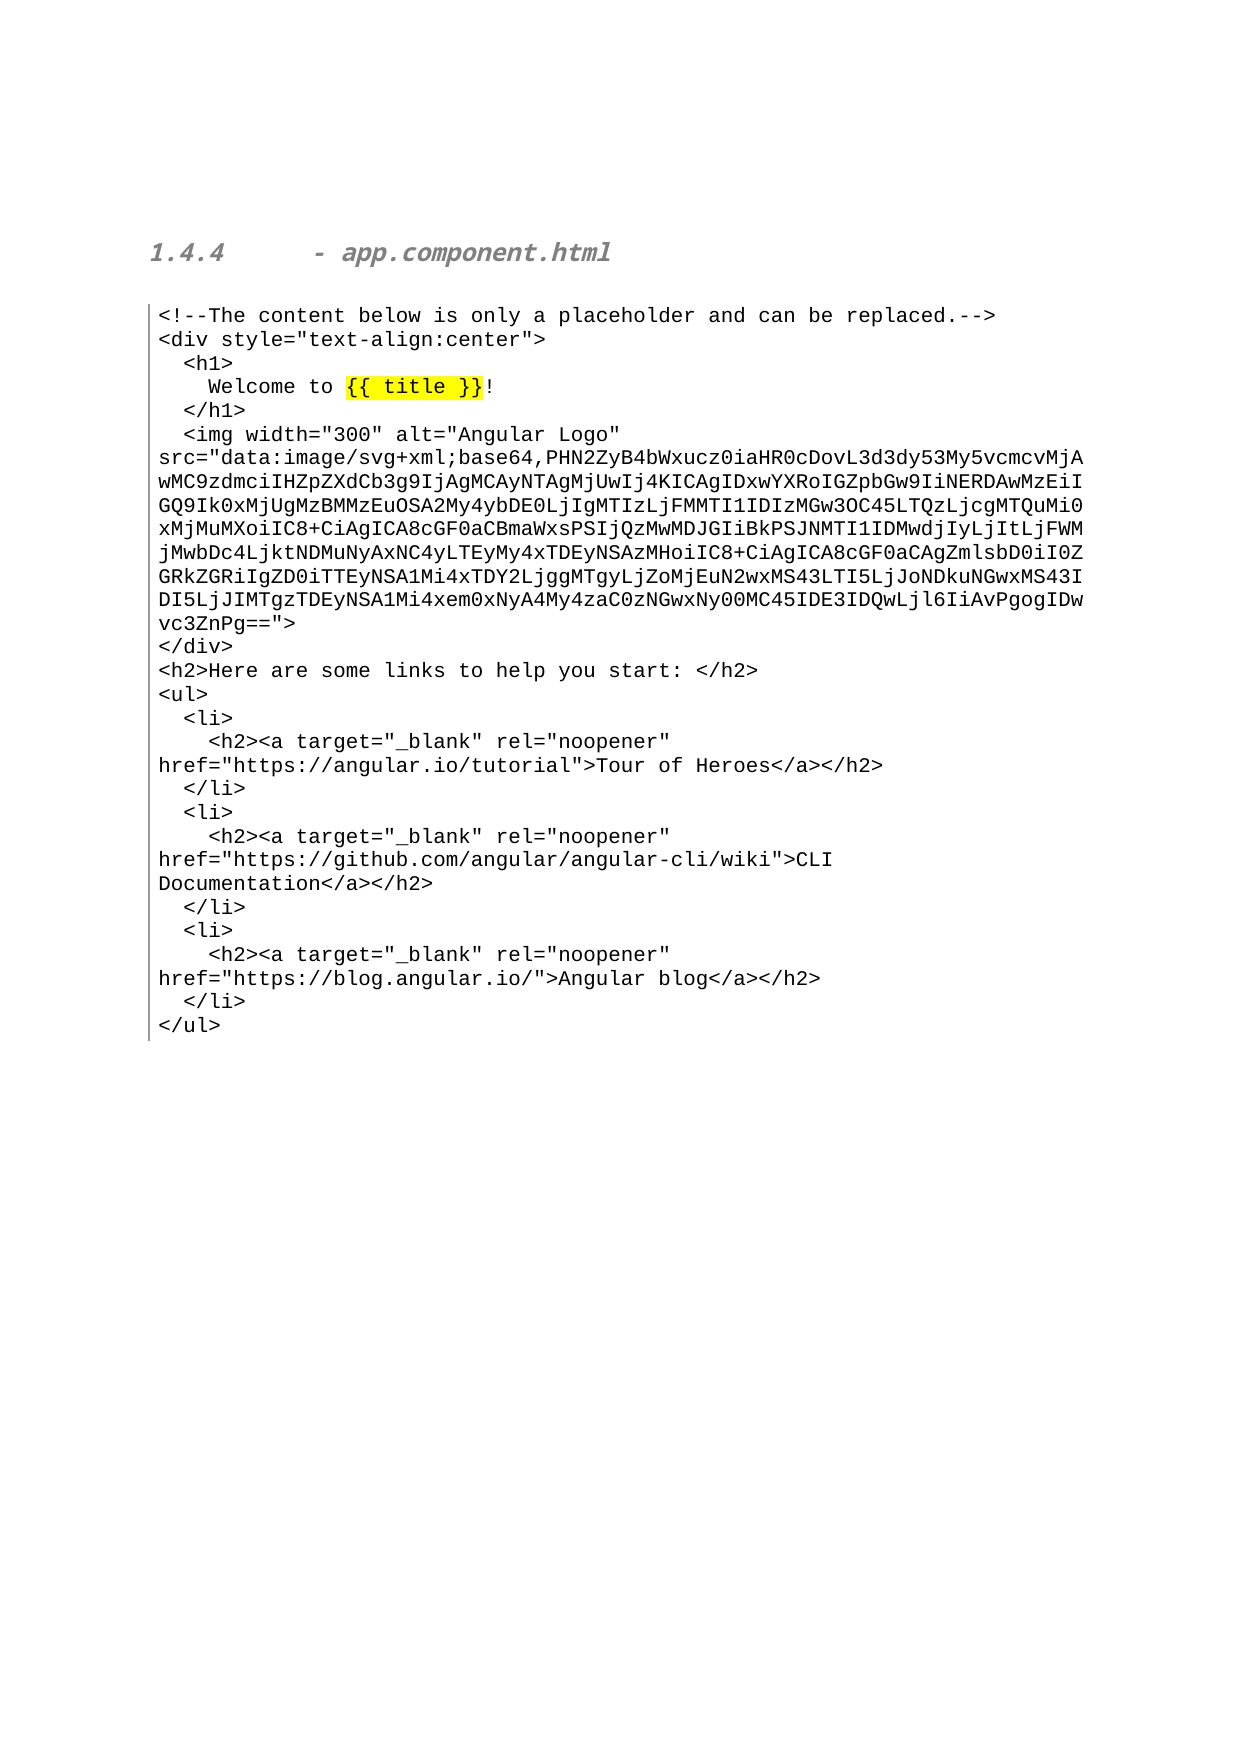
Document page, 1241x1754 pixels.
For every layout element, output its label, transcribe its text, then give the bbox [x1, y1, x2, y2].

text <!--The content below is only a placeholder and can be replaced.--> <div style="text-align:center"> <h1> Welcome to {{ title }}! </h1> <img width="300" alt="Angular Logo" src="data:image/svg+xml;base64,PHN2ZyB4bWxucz0iaHR0cDovL3d3dy53My5vcmcvMjAwMC9zdmciIHZpZXdCb3g9IjAgMCAyNTAgMjUwIj4KICAgIDxwYXRoIGZpbGw9IiNERDAwMzEiIGQ9Ik0xMjUgMzBMMzEuOSA2My4ybDE0LjIgMTIzLjFMMTI1IDIzMGw3OC45LTQzLjcgMTQuMi0xMjMuMXoiIC8+CiAgICA8cGF0aCBmaWxsPSIjQzMwMDJGIiBkPSJNMTI1IDMwdjIyLjItLjFWMjMwbDc4LjktNDMuNyAxNC4yLTEyMy4xTDEyNSAzMHoiIC8+CiAgICA8cGF0aCAgZmlsbD0iI0ZGRkZGRiIgZD0iTTEyNSA1Mi4xTDY2LjggMTgyLjZoMjEuN2wxMS43LTI5LjJoNDkuNGwxMS43IDI5LjJIMTgzTDEyNSA1Mi4xem0xNyA4My4zaC0zNGwxNy00MC45IDE3IDQwLjl6IiAvPgogIDwvc3ZnPg=="> </div> <h2>Here are some links to help you start: </h2> <ul> <li> <h2><a target="_blank" rel="noopener" href="https://angular.io/tutorial">Tour of Heroes</a></h2> </li> <li> <h2><a target="_blank" rel="noopener" href="https://github.com/angular/angular-cli/wiki">CLI Documentation</a></h2> </li> <li> <h2><a target="_blank" rel="noopener" href="https://blog.angular.io/">Angular blog</a></h2> </li> </ul> [148, 303, 1092, 1041]
subtitle - app.component.html [148, 235, 1092, 269]
